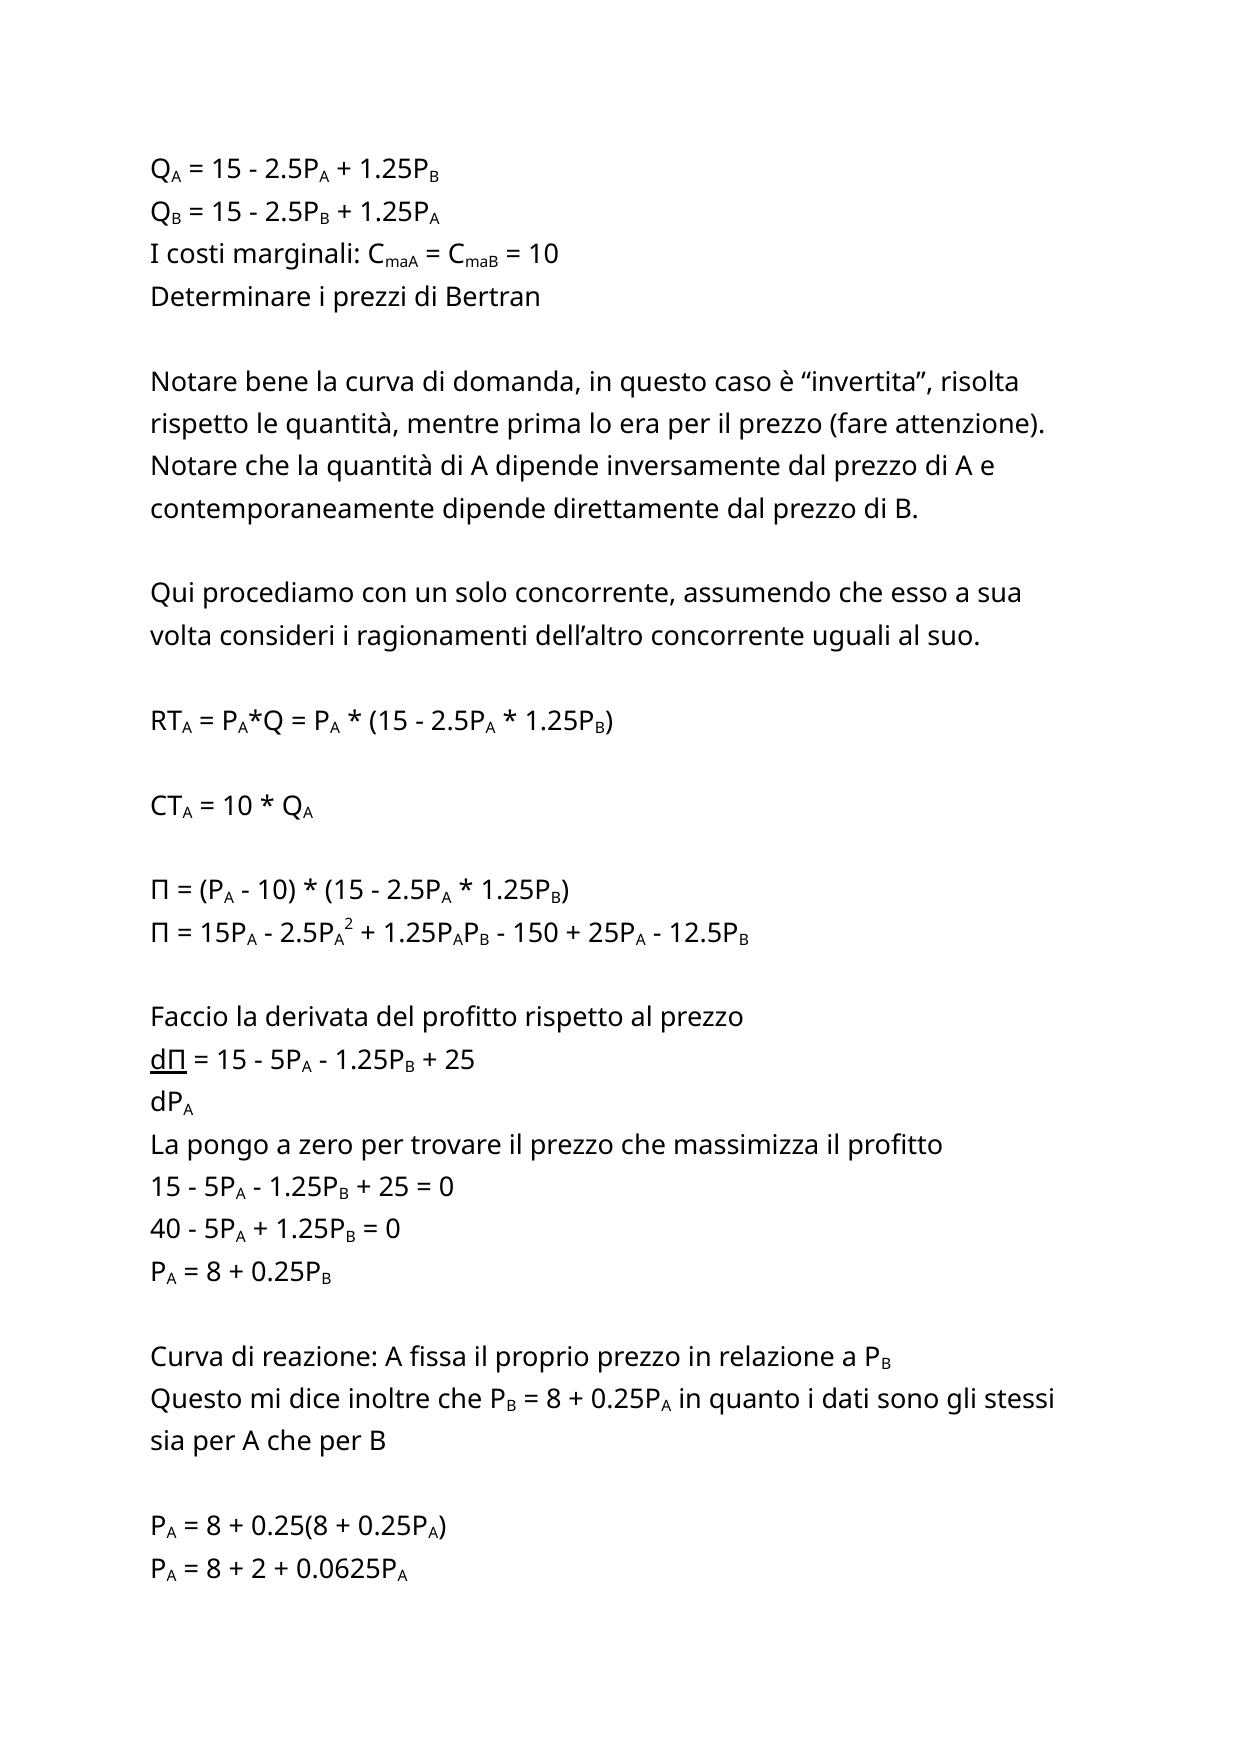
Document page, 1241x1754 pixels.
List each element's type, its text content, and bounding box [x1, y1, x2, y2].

text Determinare i prezzi di Bertran [150, 277, 1090, 314]
text Qui procediamo con un solo concorrente, assumendo che esso a sua volta consideri i ragionamenti dell’altro concorrente uguali al suo. [150, 574, 1090, 653]
text La pongo a zero per trovare il prezzo che massimizza il profitto [150, 1125, 1090, 1162]
text PA = 8 + 0.25(8 + 0.25PA) [150, 1507, 1090, 1543]
text I costi marginali: CmaA = CmaB = 10 [150, 235, 1090, 272]
text Π = (PA - 10) * (15 - 2.5PA * 1.25PB) [150, 871, 1090, 908]
text QB = 15 - 2.5PB + 1.25PA [150, 192, 1090, 229]
text Curva di reazione: A fissa il proprio prezzo in relazione a PB [150, 1337, 1090, 1374]
text dΠ = 15 - 5PA - 1.25PB + 25 [150, 1040, 1090, 1077]
text RTA = PA*Q = PA * (15 - 2.5PA * 1.25PB) [150, 701, 1090, 738]
text PA = 8 + 0.25PB [150, 1252, 1090, 1289]
text dPA [150, 1083, 1090, 1119]
text Notare bene la curva di domanda, in questo caso è “invertita”, risolta rispetto le quantità, mentre prima lo era per il prezzo (fare attenzione). Notare che la quantità di A dipende inversamente dal prezzo di A e contemporaneamente dipende direttamente dal prezzo di B. [150, 362, 1090, 526]
text Π = 15PA - 2.5PA2 + 1.25PAPB - 150 + 25PA - 12.5PB [150, 913, 1090, 950]
text CTA = 10 * QA [150, 786, 1090, 823]
text QA = 15 - 2.5PA + 1.25PB [150, 150, 1090, 187]
text Faccio la derivata del profitto rispetto al prezzo [150, 998, 1090, 1035]
text Questo mi dice inoltre che PB = 8 + 0.25PA in quanto i dati sono gli stessi sia per A che per B [150, 1379, 1090, 1459]
text PA = 8 + 2 + 0.0625PA [150, 1549, 1090, 1586]
text 40 - 5PA + 1.25PB = 0 [150, 1210, 1090, 1247]
text 15 - 5PA - 1.25PB + 25 = 0 [150, 1167, 1090, 1204]
